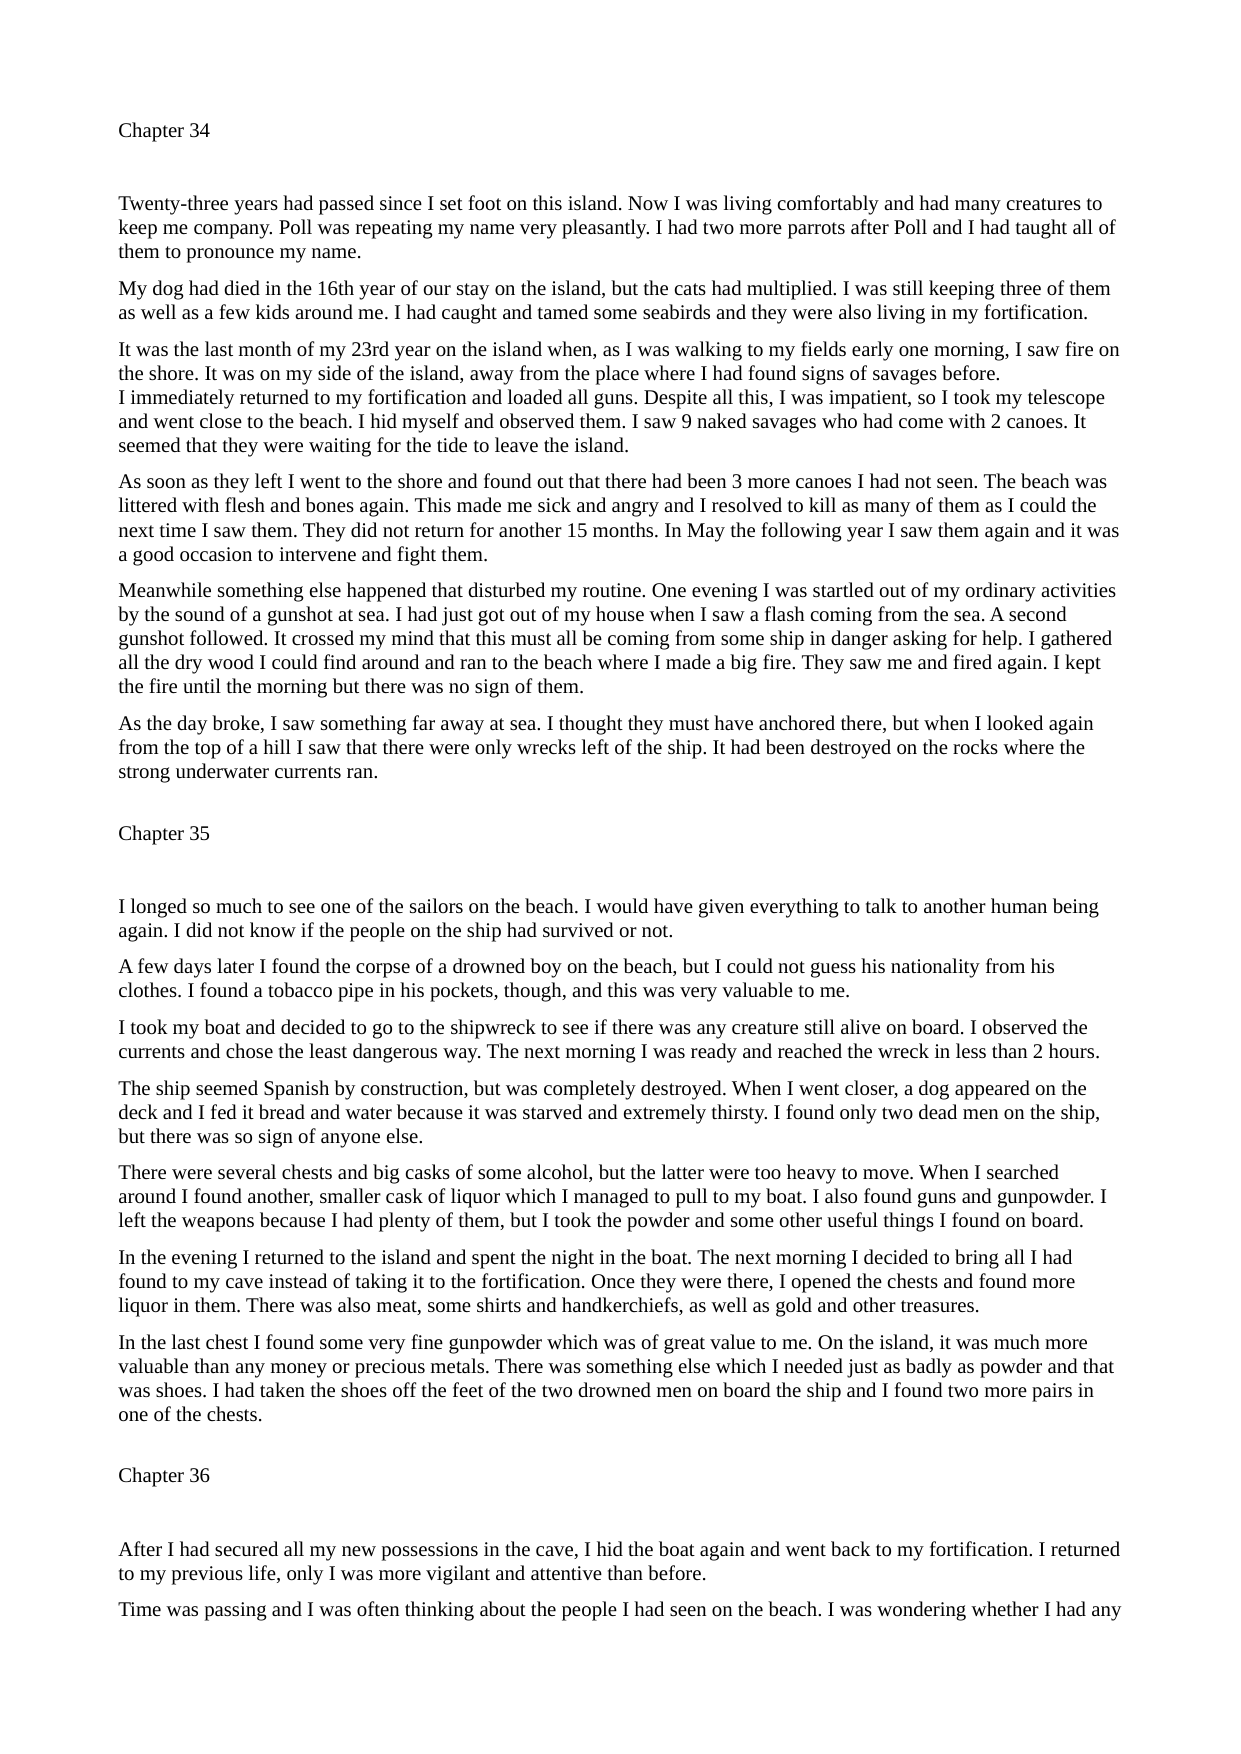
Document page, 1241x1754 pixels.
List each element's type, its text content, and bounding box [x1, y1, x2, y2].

text As soon as they left I went to the shore and found out that there had been 3 more canoes I had not seen. The beach was littered with flesh and bones again. This made me sick and angry and I resolved to kill as many of them as I could the next time I saw them. They did not return for another 15 months. In May the following year I saw them again and it was a good occasion to intervene and fight them. [118, 469, 1122, 566]
text In the evening I returned to the island and spent the night in the boat. The next morning I decided to bring all I had found to my cave instead of taking it to the fortification. Once they were there, I opened the chests and found more liquor in them. There was also meat, some shirts and handkerchiefs, as well as gold and other treasures. [118, 1245, 1122, 1317]
text As the day broke, I saw something far away at sea. I thought they must have anchored there, but when I looked again from the top of a hill I saw that there were only wrecks left of the ship. It had been destroyed on the rocks where the strong underwater currents ran. [118, 711, 1122, 783]
subtitle Chapter 34 [118, 118, 1122, 142]
subtitle Chapter 36 [118, 1463, 1122, 1487]
text It was the last month of my 23rd year on the island when, as I was walking to my fields early one morning, I saw fire on the shore. It was on my side of the island, away from the place where I had found signs of savages before. I immediately returned to my fortification and loaded all guns. Despite all this, I was impatient, so I took my telescope and went close to the beach. I hid myself and observed them. I saw 9 naked savages who had come with 2 canoes. It seemed that they were waiting for the tide to leave the island. [118, 337, 1122, 457]
subtitle Chapter 35 [118, 821, 1122, 845]
text Meanwhile something else happened that disturbed my routine. One evening I was startled out of my ordinary activities by the sound of a gunshot at sea. I had just got out of my house when I saw a flash coming from the sea. A second gunshot followed. It crossed my mind that this must all be coming from some ship in danger asking for help. I gathered all the dry wood I could find around and ran to the beach where I made a big fire. They saw me and fired again. I kept the fire until the morning but there was no sign of them. [118, 578, 1122, 698]
text I took my boat and decided to go to the shipwreck to see if there was any creature still alive on board. I observed the currents and chose the least dangerous way. The next morning I was ready and reached the wreck in less than 2 hours. [118, 1015, 1122, 1063]
text In the last chest I found some very fine gunpowder which was of great value to me. On the island, it was much more valuable than any money or precious metals. There was something else which I needed just as badly as powder and that was shoes. I had taken the shoes off the feet of the two drowned men on board the ship and I found two more pairs in one of the chests. [118, 1330, 1122, 1426]
text After I had secured all my new possessions in the cave, I hid the boat again and went back to my fortification. I returned to my previous life, only I was more vigilant and attentive than before. [118, 1537, 1122, 1585]
text A few days later I found the corpse of a drowned boy on the beach, but I could not guess his nationality from his clothes. I found a tobacco pipe in his pockets, though, and this was very valuable to me. [118, 954, 1122, 1002]
text There were several chests and big casks of some alcohol, but the latter were too heavy to move. When I searched around I found another, smaller cask of liquor which I managed to pull to my boat. I also found guns and gunpowder. I left the weapons because I had plenty of them, but I took the powder and some other useful things I found on board. [118, 1160, 1122, 1232]
text My dog had died in the 16th year of our stay on the island, but the cats had multiplied. I was still keeping three of them as well as a few kids around me. I had caught and tamed some seabirds and they were also living in my fortification. [118, 276, 1122, 324]
text Twenty-three years had passed since I set foot on this island. Now I was living comfortably and had many creatures to keep me company. Poll was repeating my name very pleasantly. I had two more parrots after Poll and I had taught all of them to pronounce my name. [118, 191, 1122, 263]
text Time was passing and I was often thinking about the people I had seen on the beach. I was wondering whether I had any [118, 1597, 1122, 1621]
text I longed so much to see one of the sailors on the beach. I would have given everything to talk to another human being again. I did not know if the people on the ship had survived or not. [118, 894, 1122, 942]
text The ship seemed Spanish by construction, but was completely destroyed. When I went closer, a dog appeared on the deck and I fed it bread and water because it was starved and extremely thirsty. I found only two dead men on the ship, but there was so sign of anyone else. [118, 1076, 1122, 1148]
